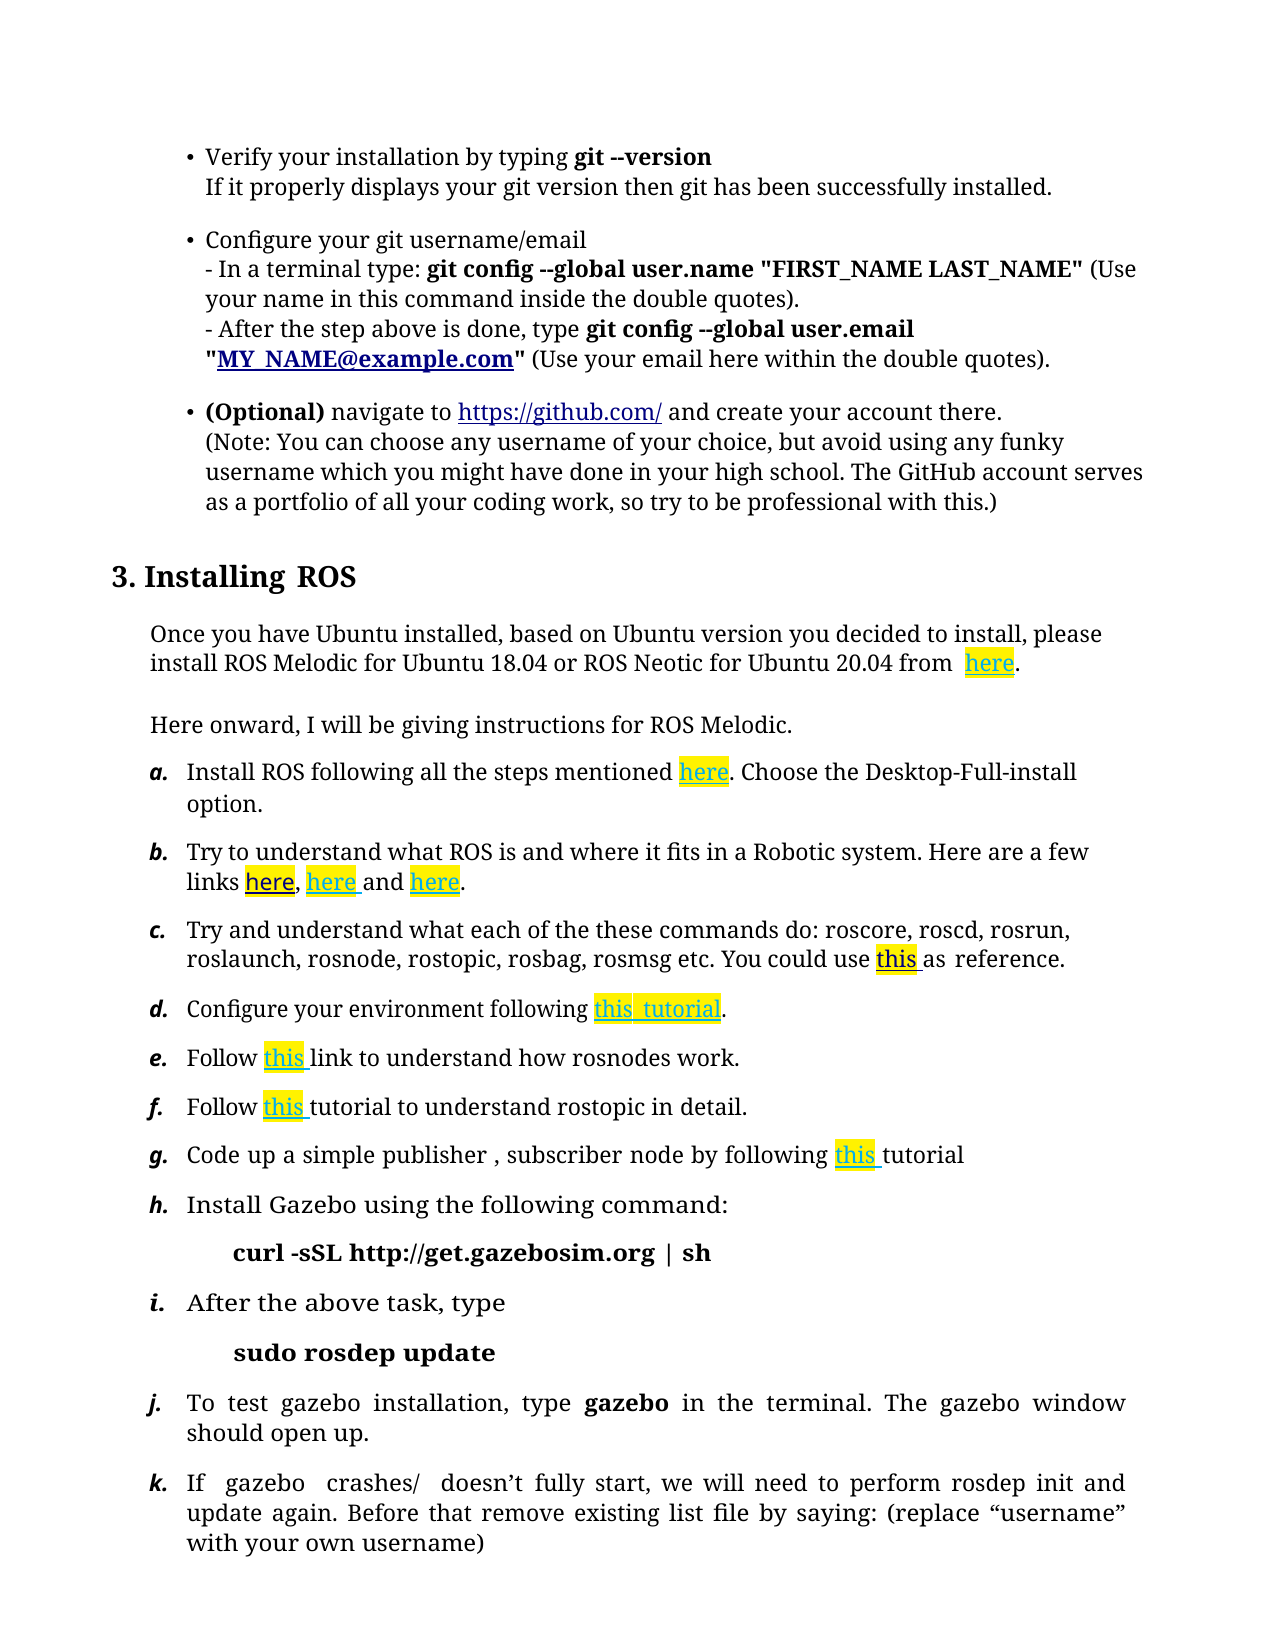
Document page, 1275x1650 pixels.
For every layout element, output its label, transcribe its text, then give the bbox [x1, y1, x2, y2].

list Verify your installation by typing git --version If it properly displays your git version then git has been successfully installed. [186, 142, 1154, 202]
list Install ROS following all the steps mentioned here. Choose the Desktop-Full-install option. [149, 756, 1154, 819]
text Once you have Ubuntu installed, based on Ubuntu version you decided to install, please install ROS Melodic for Ubuntu 18.04 or ROS Neotic for Ubuntu 20.04 from here. [150, 618, 1154, 678]
list To test gazebo installation, type gazebo in the terminal. The gazebo window should open up. [149, 1388, 1126, 1448]
list Follow this link to understand how rosnodes work. [139, 1041, 1154, 1073]
list Configure your git username/email - In a terminal type: git config --global user.name "FIRST_NAME LAST_NAME" (Use your name in this command inside the double quotes). - After the step above is done, type git config --global user.email "MY_NAME@example.com" (Use your email here within the double quotes). [186, 224, 1154, 374]
list If gazebo crashes/ doesn’t fully start, we will need to perform rosdep init and update again. Before that remove existing list file by saying: (replace “username” with your own username) [149, 1468, 1126, 1558]
list Configure your environment following this tutorial. [139, 992, 1154, 1024]
list Try to understand what ROS is and where it fits in a Robotic system. Here are a few links here, here and here. [149, 837, 1126, 897]
list Install Gazebo using the following command: [149, 1189, 1126, 1219]
list sudo rosdep update [233, 1336, 1154, 1368]
subtitle 3. Installing ROS [112, 556, 1154, 596]
list Try and understand what each of the these commands do: roscore, roscd, rosrun, roslaunch, rosnode, rostopic, rosbag, rosmsg etc. You could use this as reference. [149, 915, 1126, 975]
list Follow this tutorial to understand rostopic in detail. [149, 1090, 1154, 1122]
list After the above task, type [149, 1287, 1154, 1318]
text Here onward, I will be giving instructions for ROS Melodic. [150, 709, 1117, 739]
list (Optional) navigate to https://github.com/ and create your account there. (Note: You can choose any username of your choice, but avoid using any funky username which you might have done in your high school. The GitHub account serves as a portfolio of all your coding work, so try to be professional with this.) [186, 397, 1154, 517]
text curl -sSL http://get.gazebosim.org | sh [232, 1238, 1125, 1268]
list Code up a simple publisher , subscriber node by following this tutorial [139, 1139, 1154, 1171]
